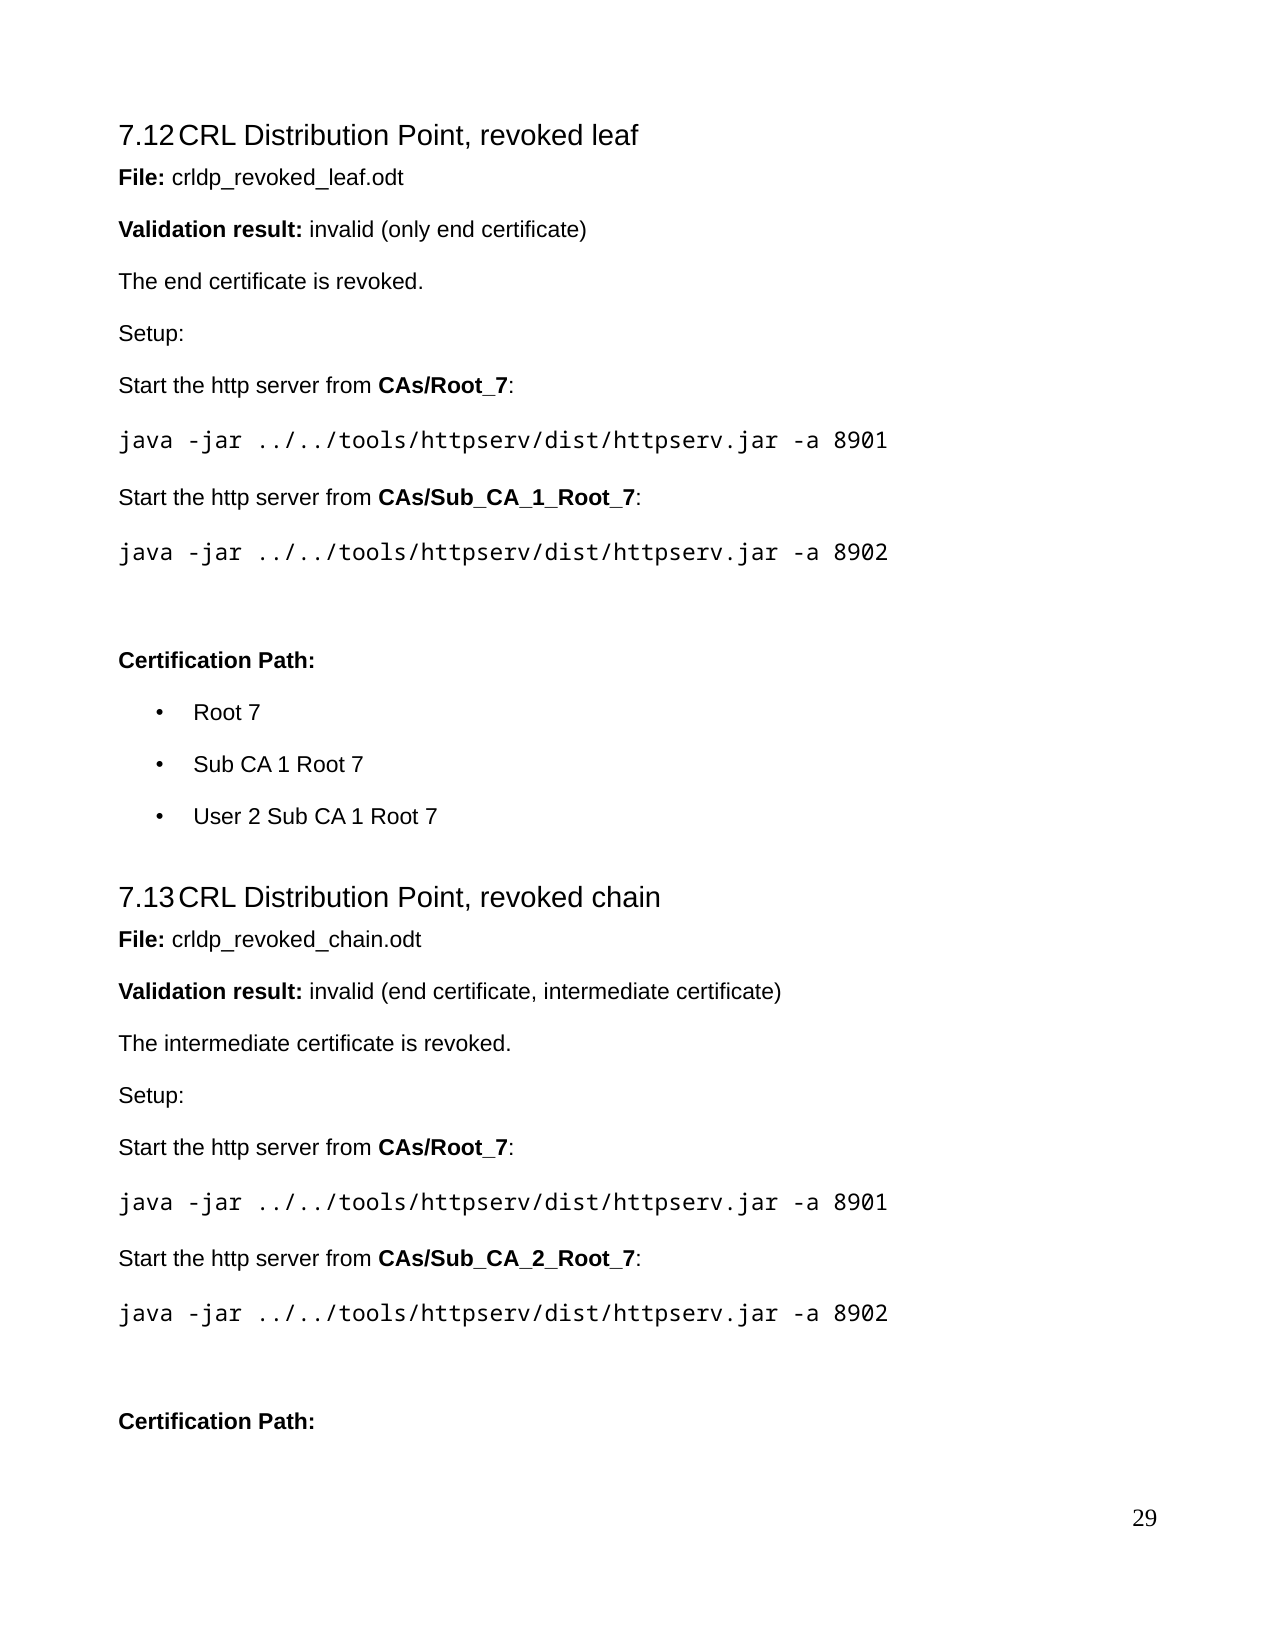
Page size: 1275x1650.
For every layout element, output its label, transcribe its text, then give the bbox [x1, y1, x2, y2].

text Setup: [118, 320, 1157, 346]
list User 2 Sub CA 1 Root 7 [156, 803, 1157, 829]
list Sub CA 1 Root 7 [156, 751, 1157, 777]
text Validation result: invalid (end certificate, intermediate certificate) [118, 978, 1157, 1004]
text Start the http server from CAs/Root_7: [118, 372, 1157, 398]
text Setup: [118, 1082, 1157, 1108]
list Root 7 [156, 699, 1157, 725]
text java -jar ../../tools/httpserv/dist/httpserv.jar -a 8901 [118, 1186, 1157, 1217]
subtitle CRL Distribution Point, revoked leaf [118, 118, 1157, 152]
text File: crldp_revoked_chain.odt [118, 926, 1157, 952]
text Certification Path: [118, 647, 1157, 673]
text java -jar ../../tools/httpserv/dist/httpserv.jar -a 8902 [118, 535, 1157, 567]
text Validation result: invalid (only end certificate) [118, 216, 1157, 242]
text java -jar ../../tools/httpserv/dist/httpserv.jar -a 8902 [118, 1297, 1157, 1328]
text File: crldp_revoked_leaf.odt [118, 164, 1157, 191]
subtitle CRL Distribution Point, revoked chain [118, 880, 1157, 913]
text The intermediate certificate is revoked. [118, 1030, 1157, 1056]
text The end certificate is revoked. [118, 268, 1157, 294]
text Start the http server from CAs/Root_7: [118, 1134, 1157, 1160]
text Certification Path: [118, 1408, 1157, 1435]
text Start the http server from CAs/Sub_CA_2_Root_7: [118, 1245, 1157, 1271]
text java -jar ../../tools/httpserv/dist/httpserv.jar -a 8901 [118, 424, 1157, 455]
text Start the http server from CAs/Sub_CA_1_Root_7: [118, 483, 1157, 510]
